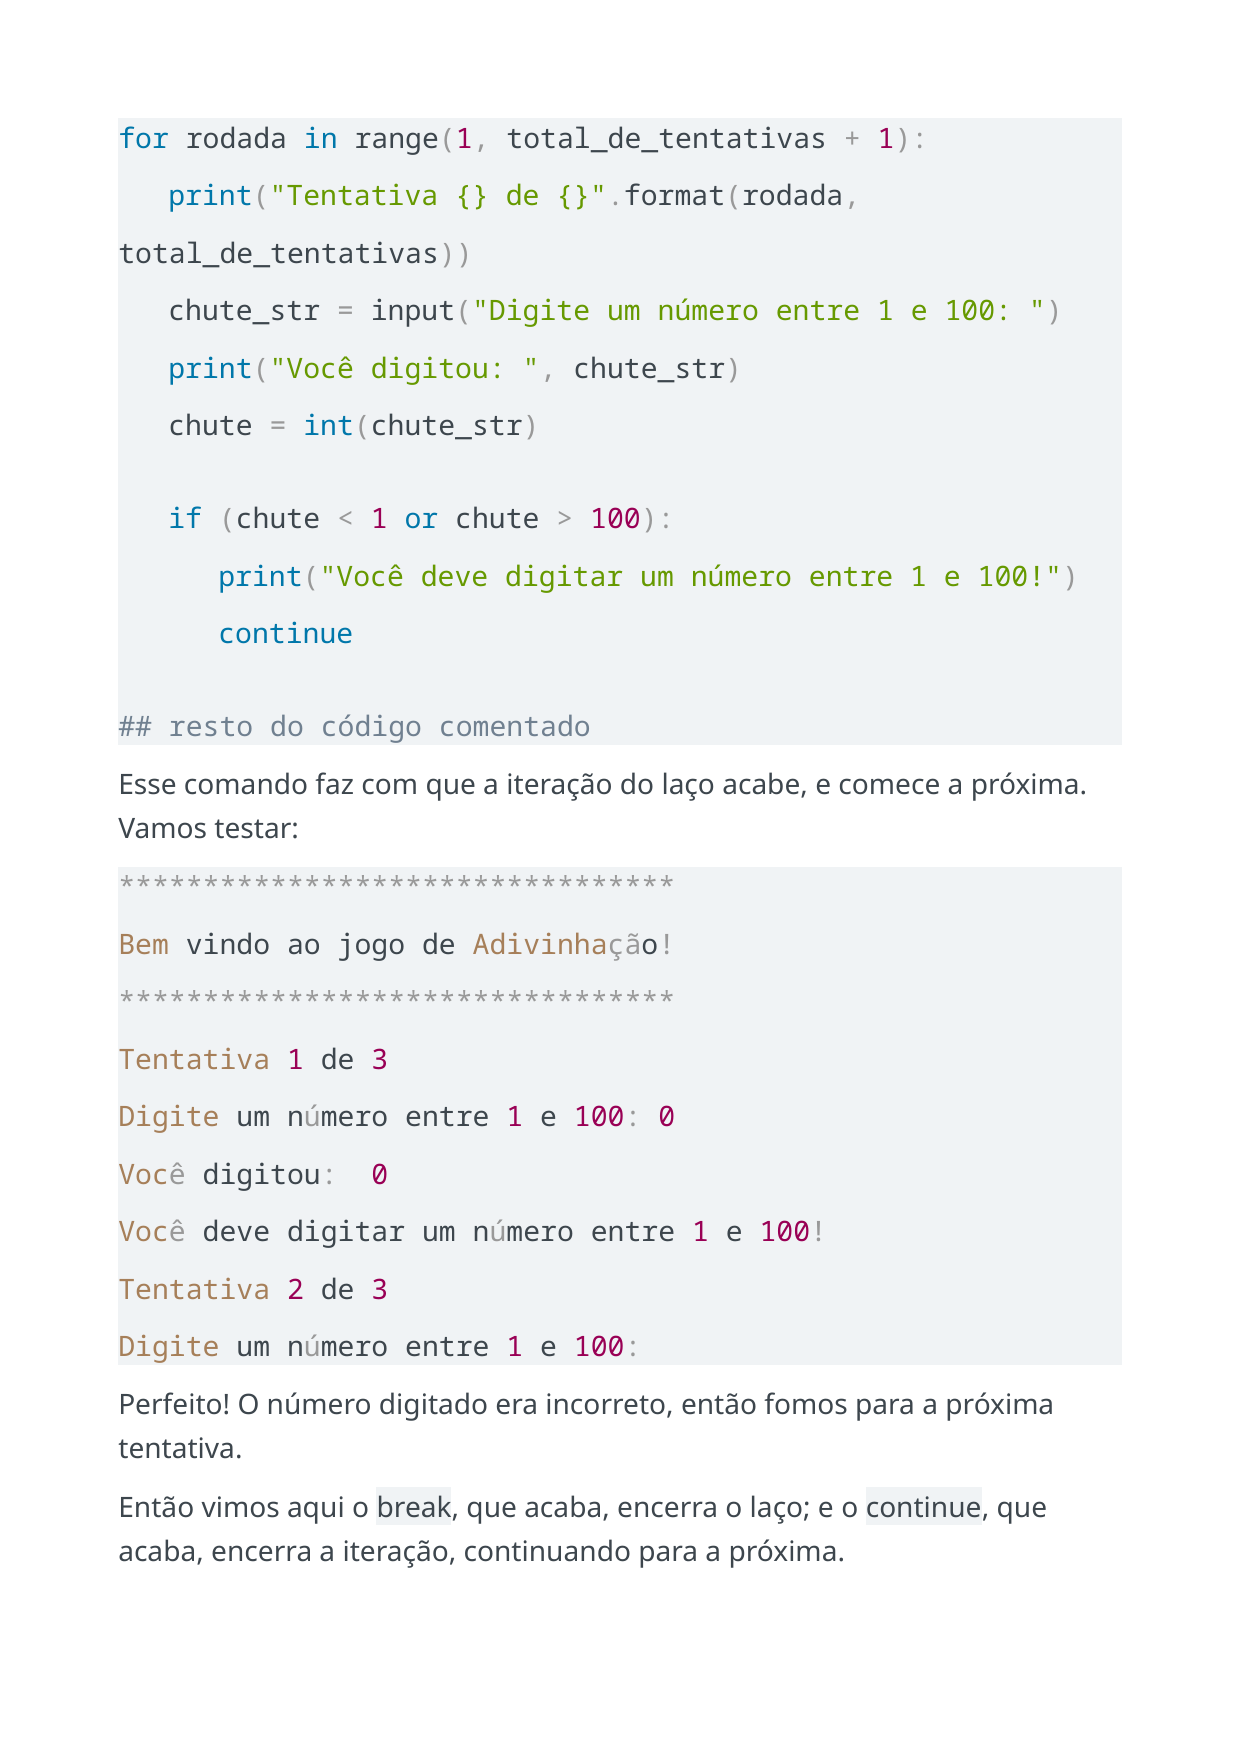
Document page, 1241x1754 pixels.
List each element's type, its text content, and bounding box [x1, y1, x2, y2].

text chute_str = input("Digite um número entre 1 e 100: ") [118, 291, 1122, 329]
text print("Você deve digitar um número entre 1 e 100!") [118, 556, 1122, 594]
text Tentativa 2 de 3 [118, 1269, 1122, 1307]
text Você deve digitar um número entre 1 e 100! [118, 1212, 1122, 1250]
text Então vimos aqui o break, que acaba, encerra o laço; e o continue, que acaba, encerra a iteração, continuando para a próxima. [118, 1487, 1122, 1569]
text Tentativa 1 de 3 [118, 1039, 1122, 1077]
text print("Você digitou: ", chute_str) [118, 348, 1122, 386]
text ## resto do código comentado [118, 706, 1122, 745]
text for rodada in range(1, total_de_tentativas + 1): [118, 118, 1122, 156]
text if (chute < 1 or chute > 100): [118, 498, 1122, 537]
text Você digitou: 0 [118, 1154, 1122, 1192]
text print("Tentativa {} de {}".format(rodada, total_de_tentativas)) [118, 176, 1122, 271]
text Bem vindo ao jogo de Adivinhação! [118, 924, 1122, 962]
text Digite um número entre 1 e 100: [118, 1327, 1122, 1365]
text ********************************* [118, 982, 1122, 1020]
text continue [118, 613, 1122, 652]
text chute = int(chute_str) [118, 406, 1122, 444]
text ********************************* [118, 867, 1122, 905]
text Perfeito! O número digitado era incorreto, então fomos para a próxima tentativa. [118, 1384, 1122, 1467]
text Esse comando faz com que a iteração do laço acabe, e comece a próxima. Vamos testar: [118, 764, 1122, 846]
text Digite um número entre 1 e 100: 0 [118, 1097, 1122, 1135]
